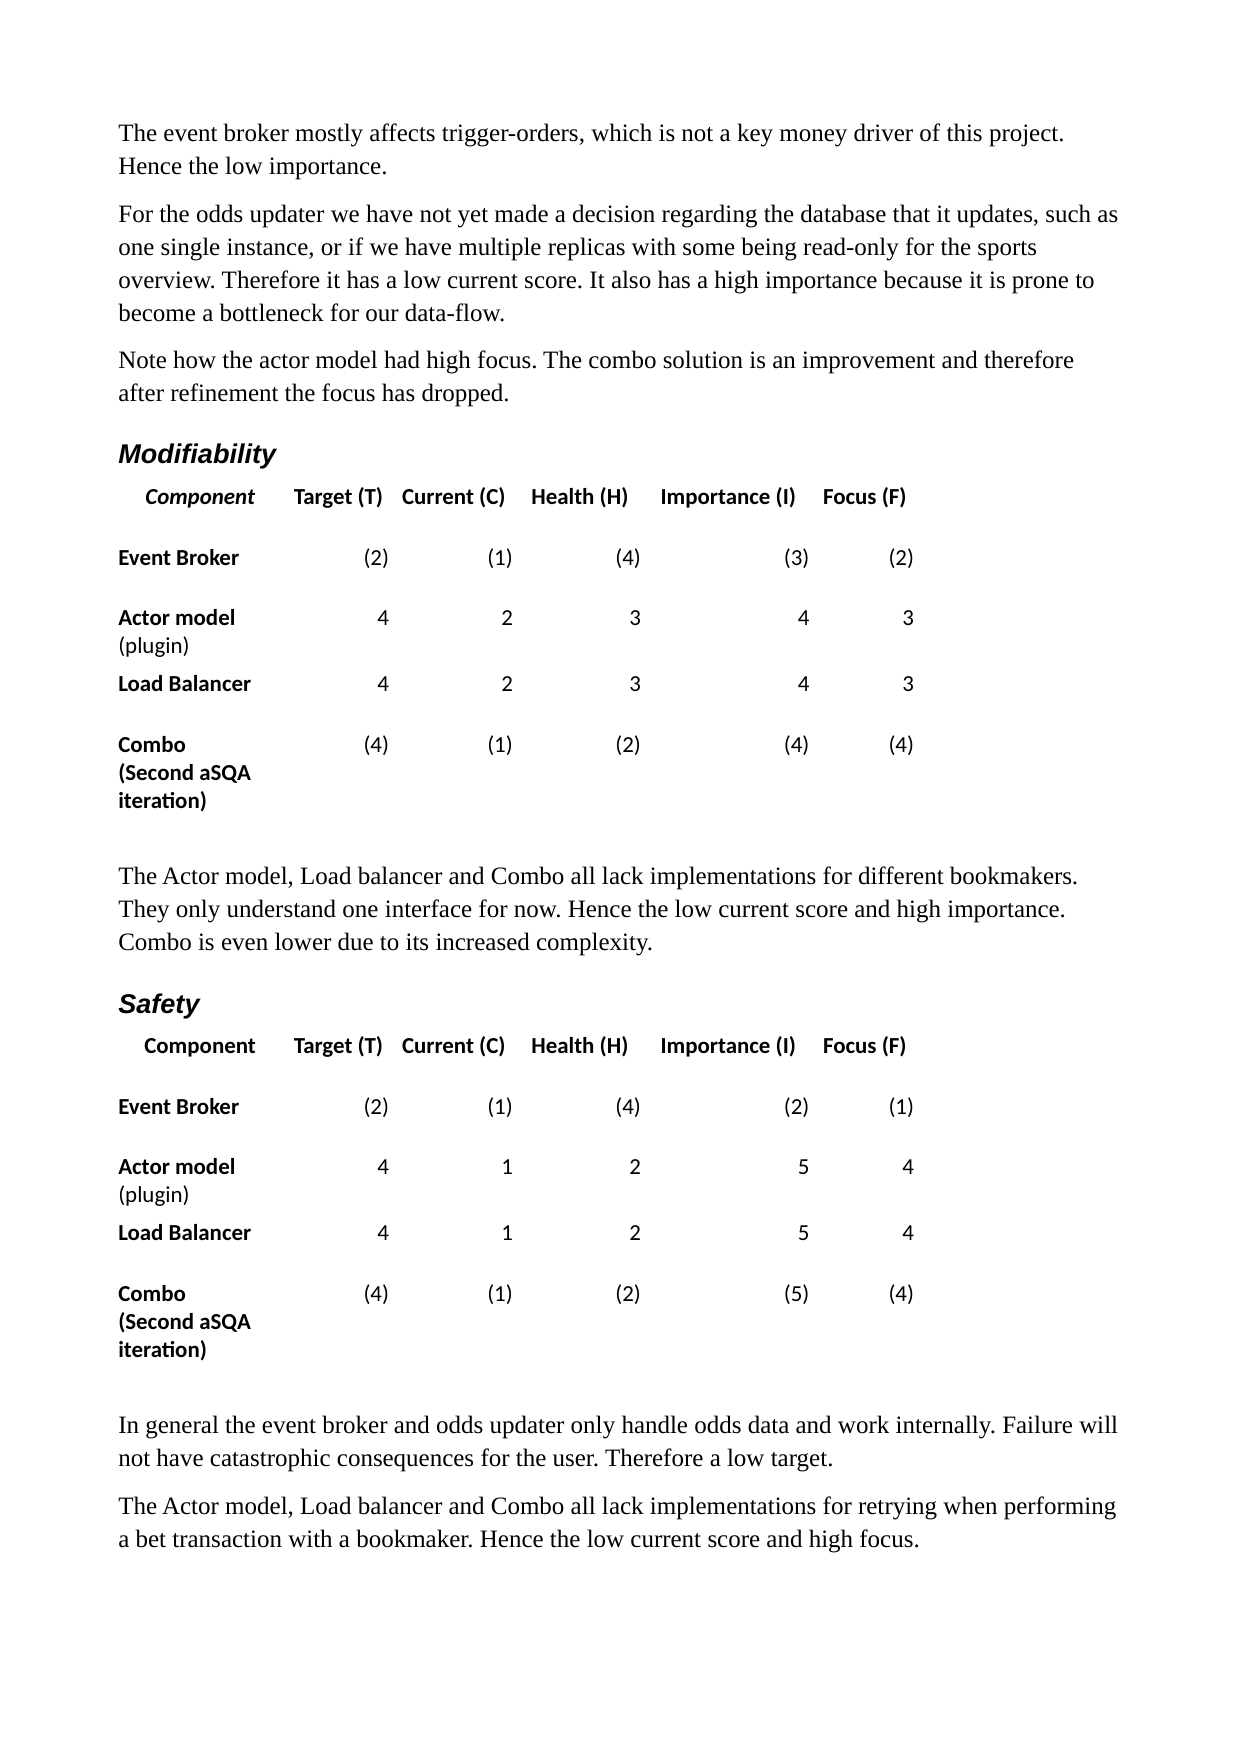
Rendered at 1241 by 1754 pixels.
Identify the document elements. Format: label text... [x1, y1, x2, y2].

table_cell (2) [516, 1279, 644, 1363]
table_header Focus (F) [812, 482, 917, 543]
table_cell 2 [392, 669, 516, 730]
table_cell (1) [812, 1092, 917, 1152]
table_header Importance (I) [644, 482, 812, 543]
table_cell 2 [392, 603, 516, 669]
table_cell (4) [516, 1092, 644, 1152]
table_cell (4) [812, 1279, 917, 1363]
table_cell 3 [812, 669, 917, 730]
table_cell Combo (Second aSQA iteration) [115, 1279, 285, 1363]
table_cell (4) [285, 1279, 392, 1363]
subtitle Modifiability [118, 438, 1122, 470]
table_cell 3 [812, 603, 917, 669]
table_cell 2 [516, 1153, 644, 1218]
table_cell 4 [644, 669, 812, 730]
table_cell Event Broker [115, 1092, 285, 1152]
table_cell 2 [516, 1218, 644, 1279]
table_cell 4 [812, 1153, 917, 1218]
table_header Health (H) [516, 482, 644, 543]
text For the odds updater we have not yet made a decision regarding the database that it updates, such as one single instance, or if we have multiple replicas with some being read-only for the sports overview. Therefore it has a low current score. It also has a high importance because it is prone to become a bottleneck for our data-flow. [118, 199, 1122, 327]
table_cell (1) [392, 730, 516, 814]
text The Actor model, Load balancer and Combo all lack implementations for retrying when performing a bet transaction with a bookmaker. Hence the low current score and high focus. [118, 1491, 1122, 1553]
table_header Target (T) [285, 482, 392, 543]
table_cell Load Balancer [115, 1218, 285, 1279]
table_cell 4 [285, 1153, 392, 1218]
table_cell (5) [644, 1279, 812, 1363]
subtitle Safety [118, 988, 1122, 1019]
table_cell Event Broker [115, 543, 285, 603]
table_cell (4) [285, 730, 392, 814]
table_cell (3) [644, 543, 812, 603]
table_cell 4 [644, 603, 812, 669]
table_cell (2) [285, 1092, 392, 1152]
table_cell 3 [516, 603, 644, 669]
text The event broker mostly affects trigger-orders, which is not a key money driver of this project. Hence the low importance. [118, 118, 1122, 180]
table_cell (4) [516, 543, 644, 603]
table_header Health (H) [516, 1031, 644, 1092]
table_cell Actor model (plugin) [115, 603, 285, 669]
table_header Current (C) [392, 482, 516, 543]
table_cell (2) [516, 730, 644, 814]
table_cell 4 [285, 603, 392, 669]
table_cell Actor model (plugin) [115, 1153, 285, 1218]
table_cell Combo (Second aSQA iteration) [115, 730, 285, 814]
table_cell (4) [812, 730, 917, 814]
table_cell 4 [285, 669, 392, 730]
table_header Component [115, 482, 285, 543]
table_cell (1) [392, 543, 516, 603]
table_cell Load Balancer [115, 669, 285, 730]
table_cell 4 [285, 1218, 392, 1279]
table_header Importance (I) [644, 1031, 812, 1092]
table_header Focus (F) [812, 1031, 917, 1092]
table_cell (2) [812, 543, 917, 603]
text The Actor model, Load balancer and Combo all lack implementations for different bookmakers. They only understand one interface for now. Hence the low current score and high importance. Combo is even lower due to its increased complexity. [118, 861, 1122, 956]
table_header Current (C) [392, 1031, 516, 1092]
text In general the event broker and odds updater only handle odds data and work internally. Failure will not have catastrophic consequences for the user. Therefore a low target. [118, 1411, 1122, 1472]
text Note how the actor model had high focus. The combo solution is an improvement and therefore after refinement the focus has dropped. [118, 345, 1122, 407]
table_header Target (T) [285, 1031, 392, 1092]
table_cell 1 [392, 1218, 516, 1279]
table_cell 5 [644, 1153, 812, 1218]
table_cell (1) [392, 1279, 516, 1363]
table_cell (2) [285, 543, 392, 603]
table_cell (1) [392, 1092, 516, 1152]
table_cell (2) [644, 1092, 812, 1152]
table_cell 1 [392, 1153, 516, 1218]
table_cell 5 [644, 1218, 812, 1279]
table_cell 3 [516, 669, 644, 730]
table_cell (4) [644, 730, 812, 814]
table_header Component [115, 1031, 285, 1092]
table_cell 4 [812, 1218, 917, 1279]
